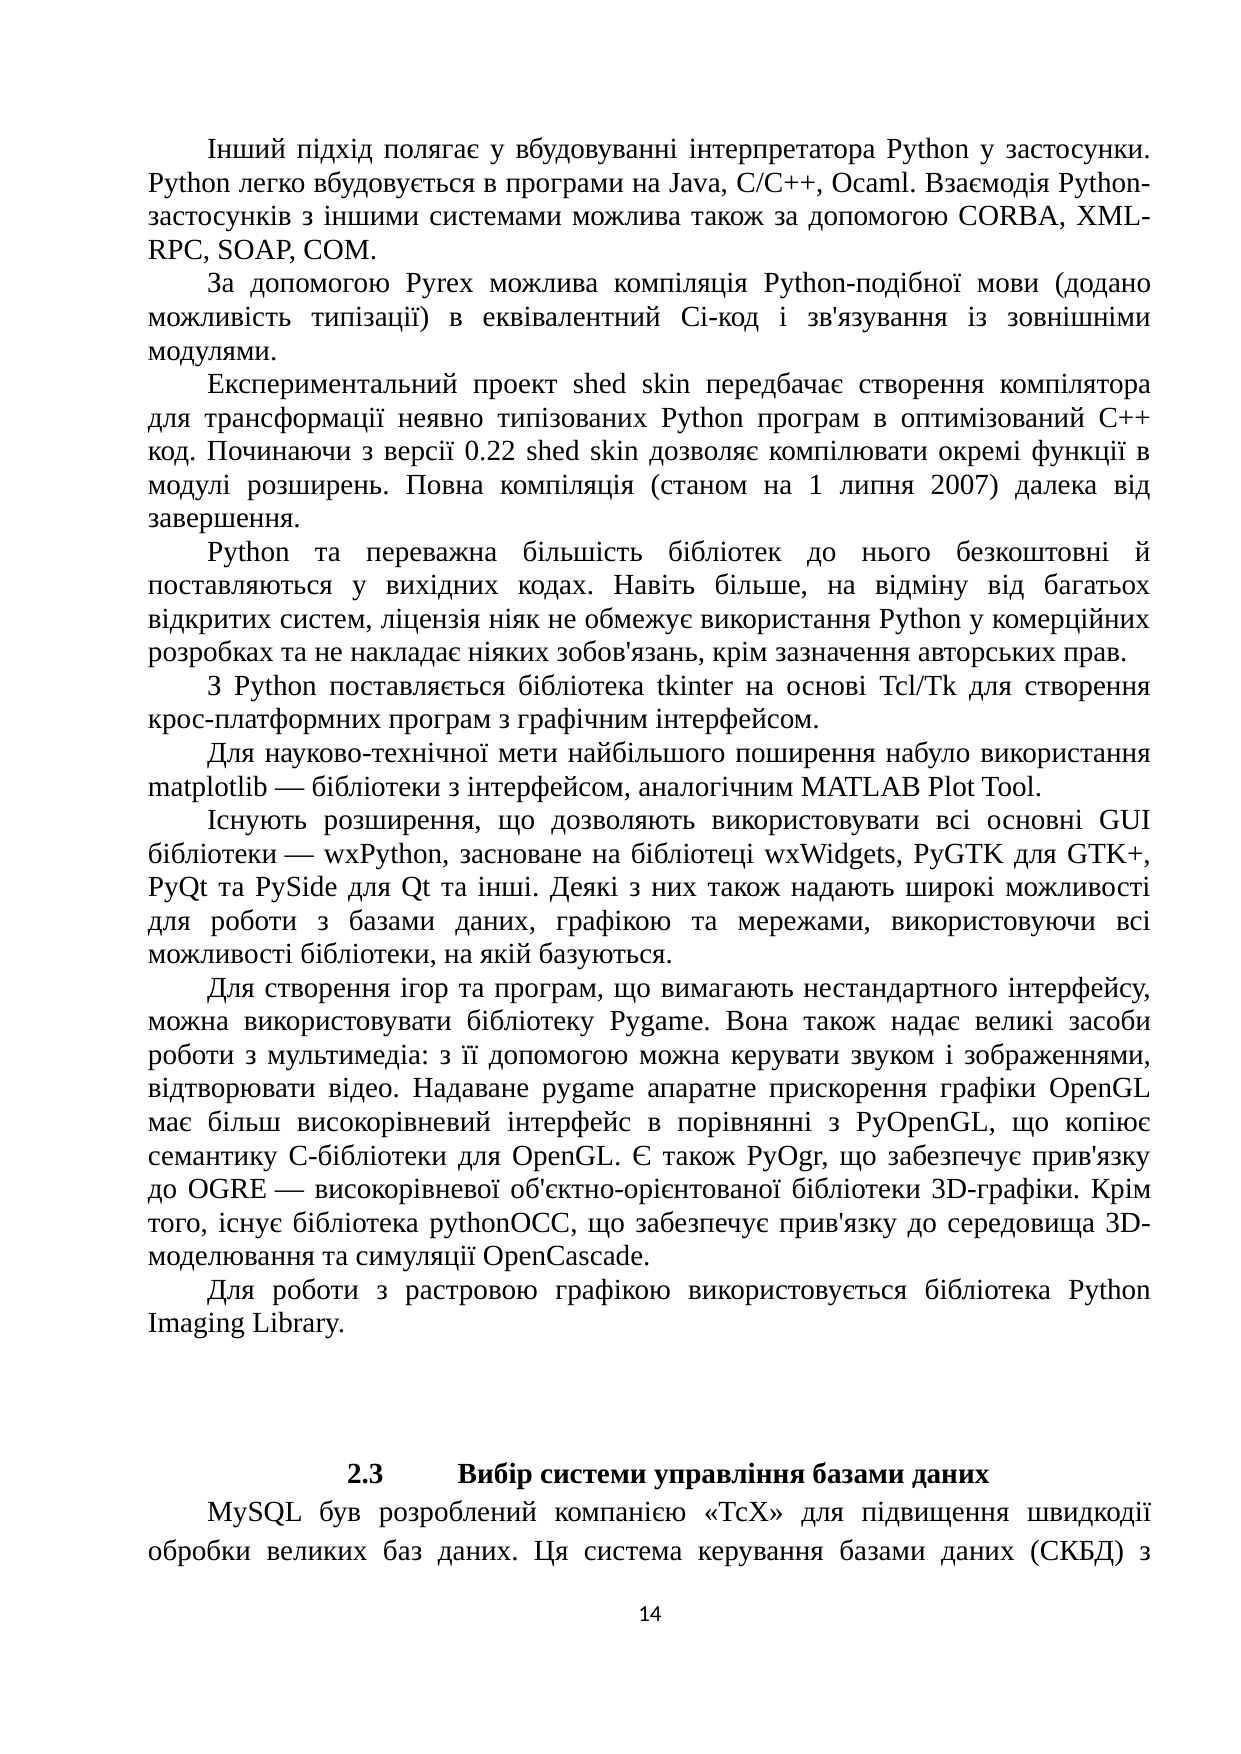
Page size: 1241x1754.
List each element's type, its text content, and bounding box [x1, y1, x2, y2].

subtitle Вибір системи управління базами даних [177, 1456, 1152, 1489]
text За допомогою Pyrex можлива компіляція Python-подібної мови (додано можливість типізації) в еквівалентний Сі-код і зв'язування із зовнішніми модулями. [148, 266, 1152, 366]
text Python та переважна більшість бібліотек до нього безкоштовні й поставляються у вихідних кодах. Навіть більше, на відміну від багатьох відкритих систем, ліцензія ніяк не обмежує використання Python у комерційних розробках та не накладає ніяких зобов'язань, крім зазначення авторських прав. [148, 534, 1152, 668]
text Інший підхід полягає у вбудовуванні інтерпретатора Python у застосунки. Python легко вбудовується в програми на Java, C/C++, Ocaml. Взаємодія Python-застосунків з іншими системами можлива також за допомогою CORBA, XML-RPC, SOAP, COM. [148, 131, 1152, 266]
text З Python поставляється бібліотека tkinter на основі Tcl/Tk для створення крос-платформних програм з графічним інтерфейсом. [148, 668, 1152, 735]
text MySQL був розроблений компанією «ТсХ» для підвищення швидкодії обробки великих баз даних. Ця система керування базами даних (СКБД) з [148, 1494, 1152, 1567]
text Для науково-технічної мети найбільшого поширення набуло використання matplotlib — бібліотеки з інтерфейсом, аналогічним MATLAB Plot Tool. [148, 735, 1152, 802]
text Експериментальний проект shed skin передбачає створення компілятора для трансформації неявно типізованих Python програм в оптимізований С++ код. Починаючи з версії 0.22 shed skin дозволяє компілювати окремі функції в модулі розширень. Повна компіляція (станом на 1 липня 2007) далека від завершення. [148, 366, 1152, 534]
text Для роботи з растровою графікою використовується бібліотека Python Imaging Library. [148, 1272, 1152, 1339]
text Для створення ігор та програм, що вимагають нестандартного інтерфейсу, можна використовувати бібліотеку Pygame. Вона також надає великі засоби роботи з мультимедіа: з її допомогою можна керувати звуком і зображеннями, відтворювати відео. Надаване pygame апаратне прискорення графіки OpenGL має більш високорівневий інтерфейс в порівнянні з PyOpenGL, що копіює семантику С-бібліотеки для OpenGL. Є також PyOgr, що забезпечує прив'язку до OGRE — високорівневої об'єктно-орієнтованої бібліотеки 3D-графіки. Крім того, існує бібліотека pythonOCC, що забезпечує прив'язку до середовища 3D-моделювання та симуляції OpenCascade. [148, 970, 1152, 1272]
text Існують розширення, що дозволяють використовувати всі основні GUI бібліотеки — wxPython, засноване на бібліотеці wxWidgets, PyGTK для GTK+, PyQt та PySide для Qt та інші. Деякі з них також надають широкі можливості для роботи з базами даних, графікою та мережами, використовуючи всі можливості бібліотеки, на якій базуються. [148, 802, 1152, 970]
